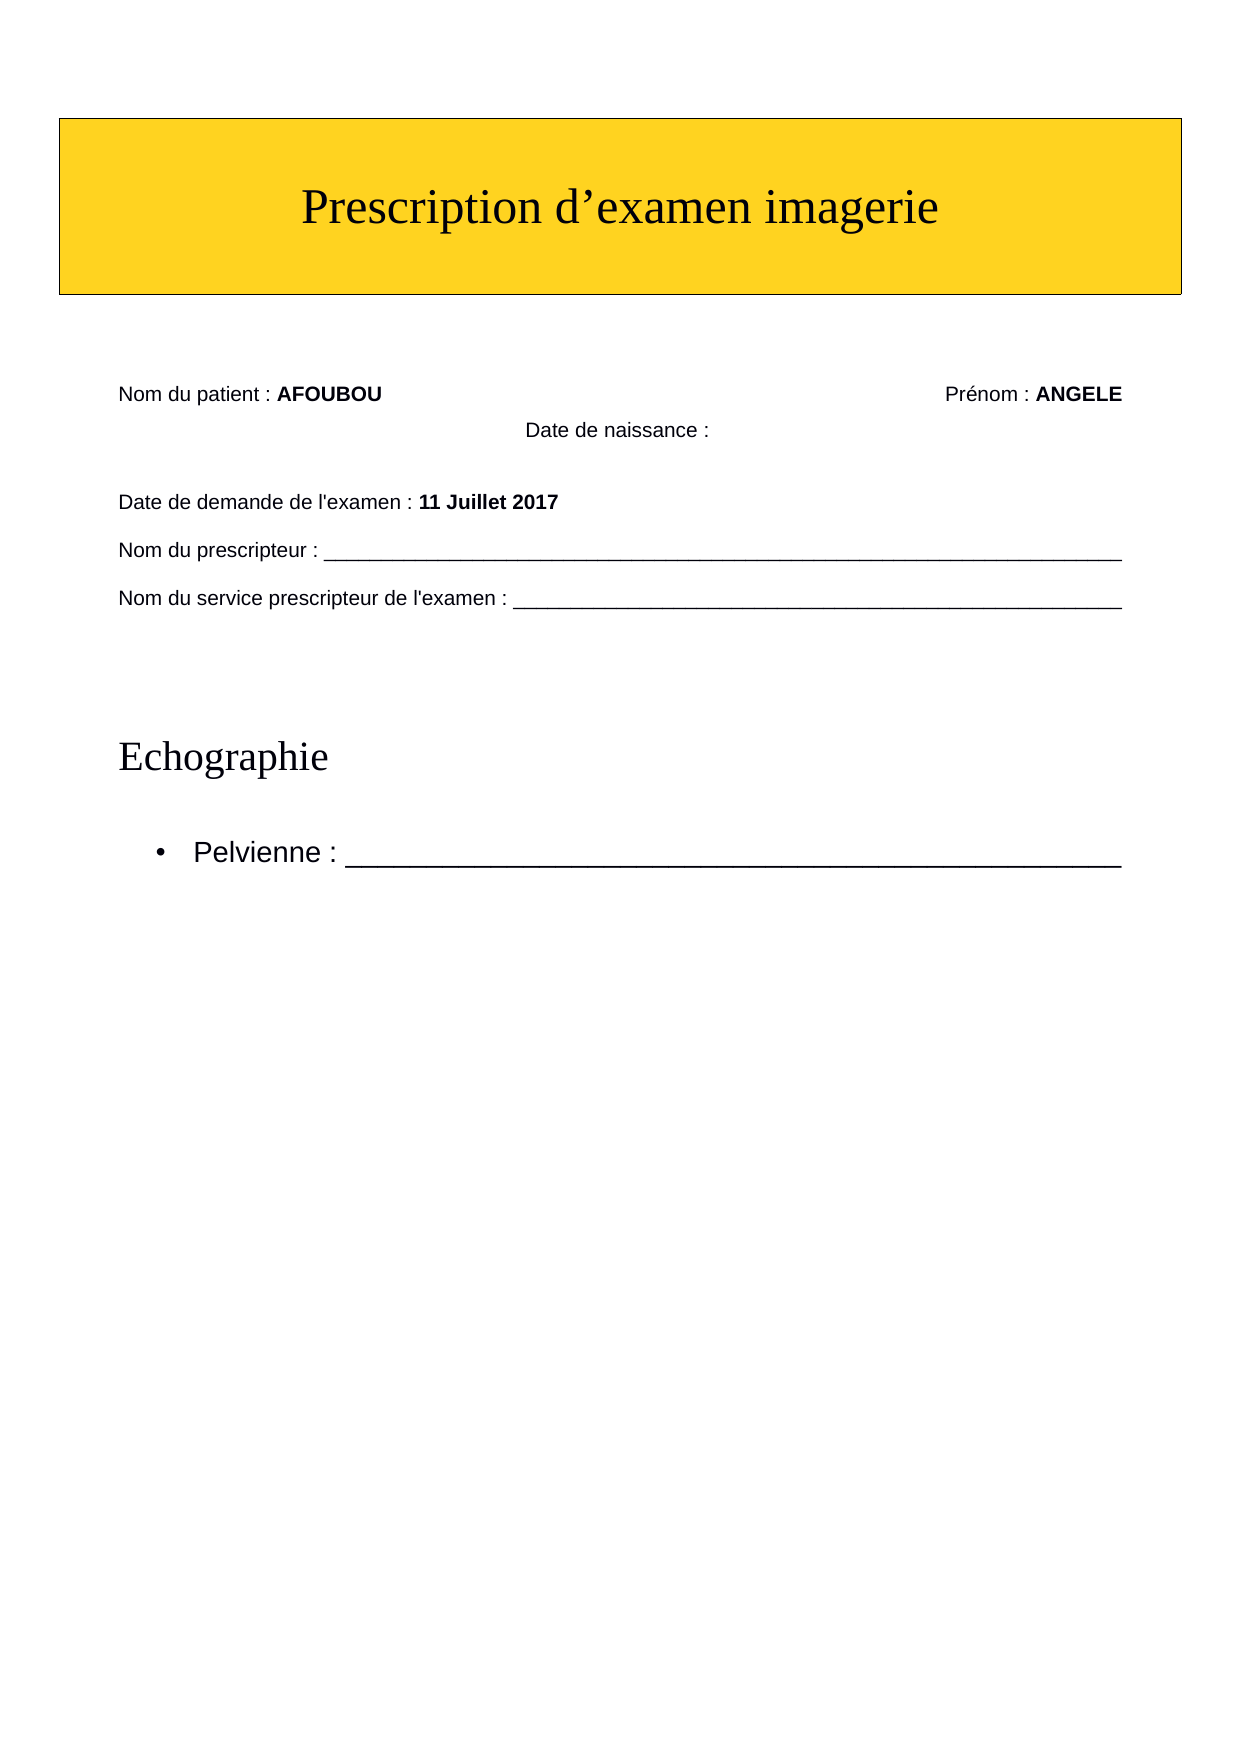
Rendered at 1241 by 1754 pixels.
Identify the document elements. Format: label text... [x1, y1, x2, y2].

text Date de demande de l'examen : 11 Juillet 2017 [118, 489, 1122, 513]
text Nom du patient : AFOUBOU Prénom : ANGELE [118, 382, 1122, 406]
subtitle Prescription d’examen imagerie [60, 119, 1181, 294]
text Nom du service prescripteur de l'examen : [118, 585, 1122, 609]
subtitle Echographie [118, 731, 1122, 779]
list Pelvienne : [156, 792, 1122, 880]
text Date de naissance : [118, 418, 1122, 442]
text Nom du prescripteur : [118, 537, 1122, 561]
